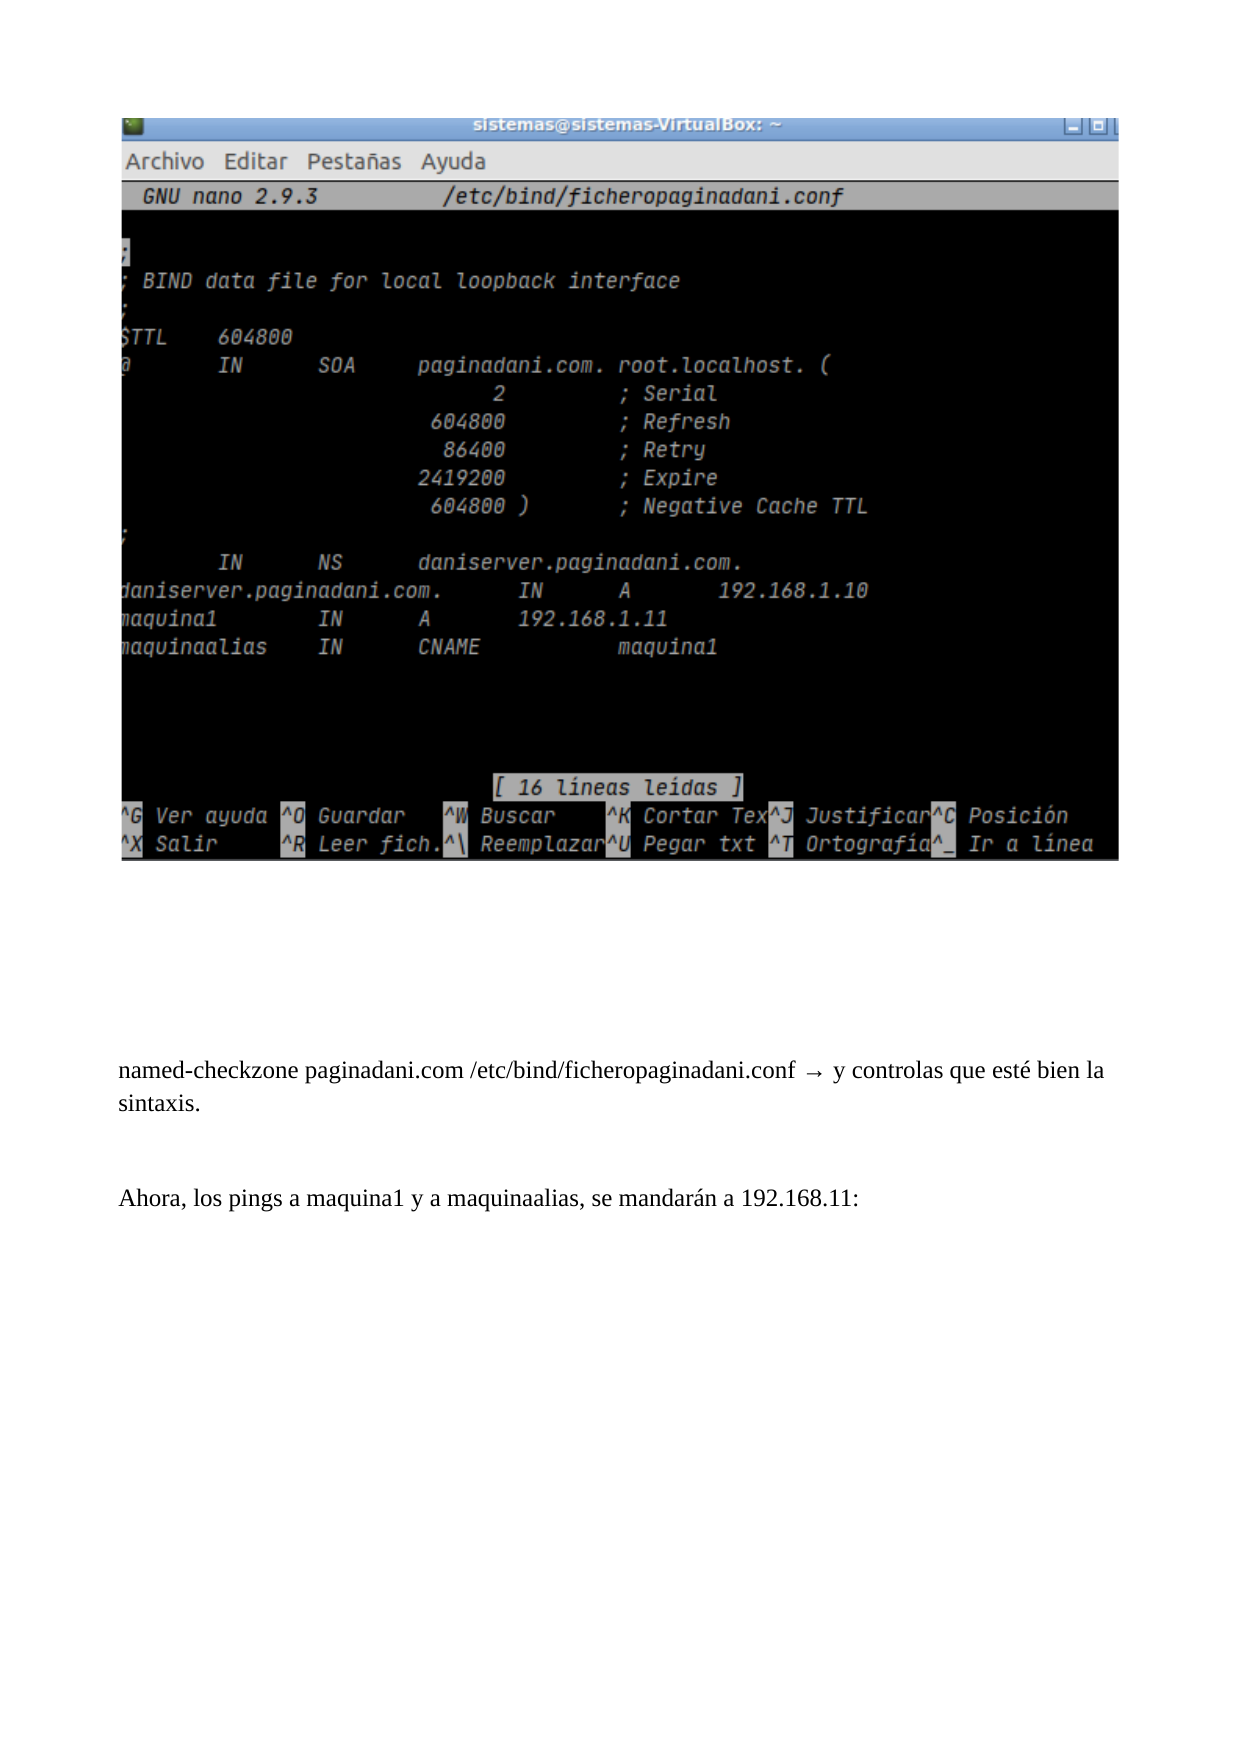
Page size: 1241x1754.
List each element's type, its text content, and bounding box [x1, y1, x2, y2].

text named-checkzone paginadani.com /etc/bind/ficheropaginadani.conf → y controlas que esté bien la sintaxis. [118, 1055, 1122, 1117]
text Ahora, los pings a maquina1 y a maquinaalias, se mandarán a 192.168.11: [118, 1183, 1122, 1212]
picture [121, 118, 1119, 861]
